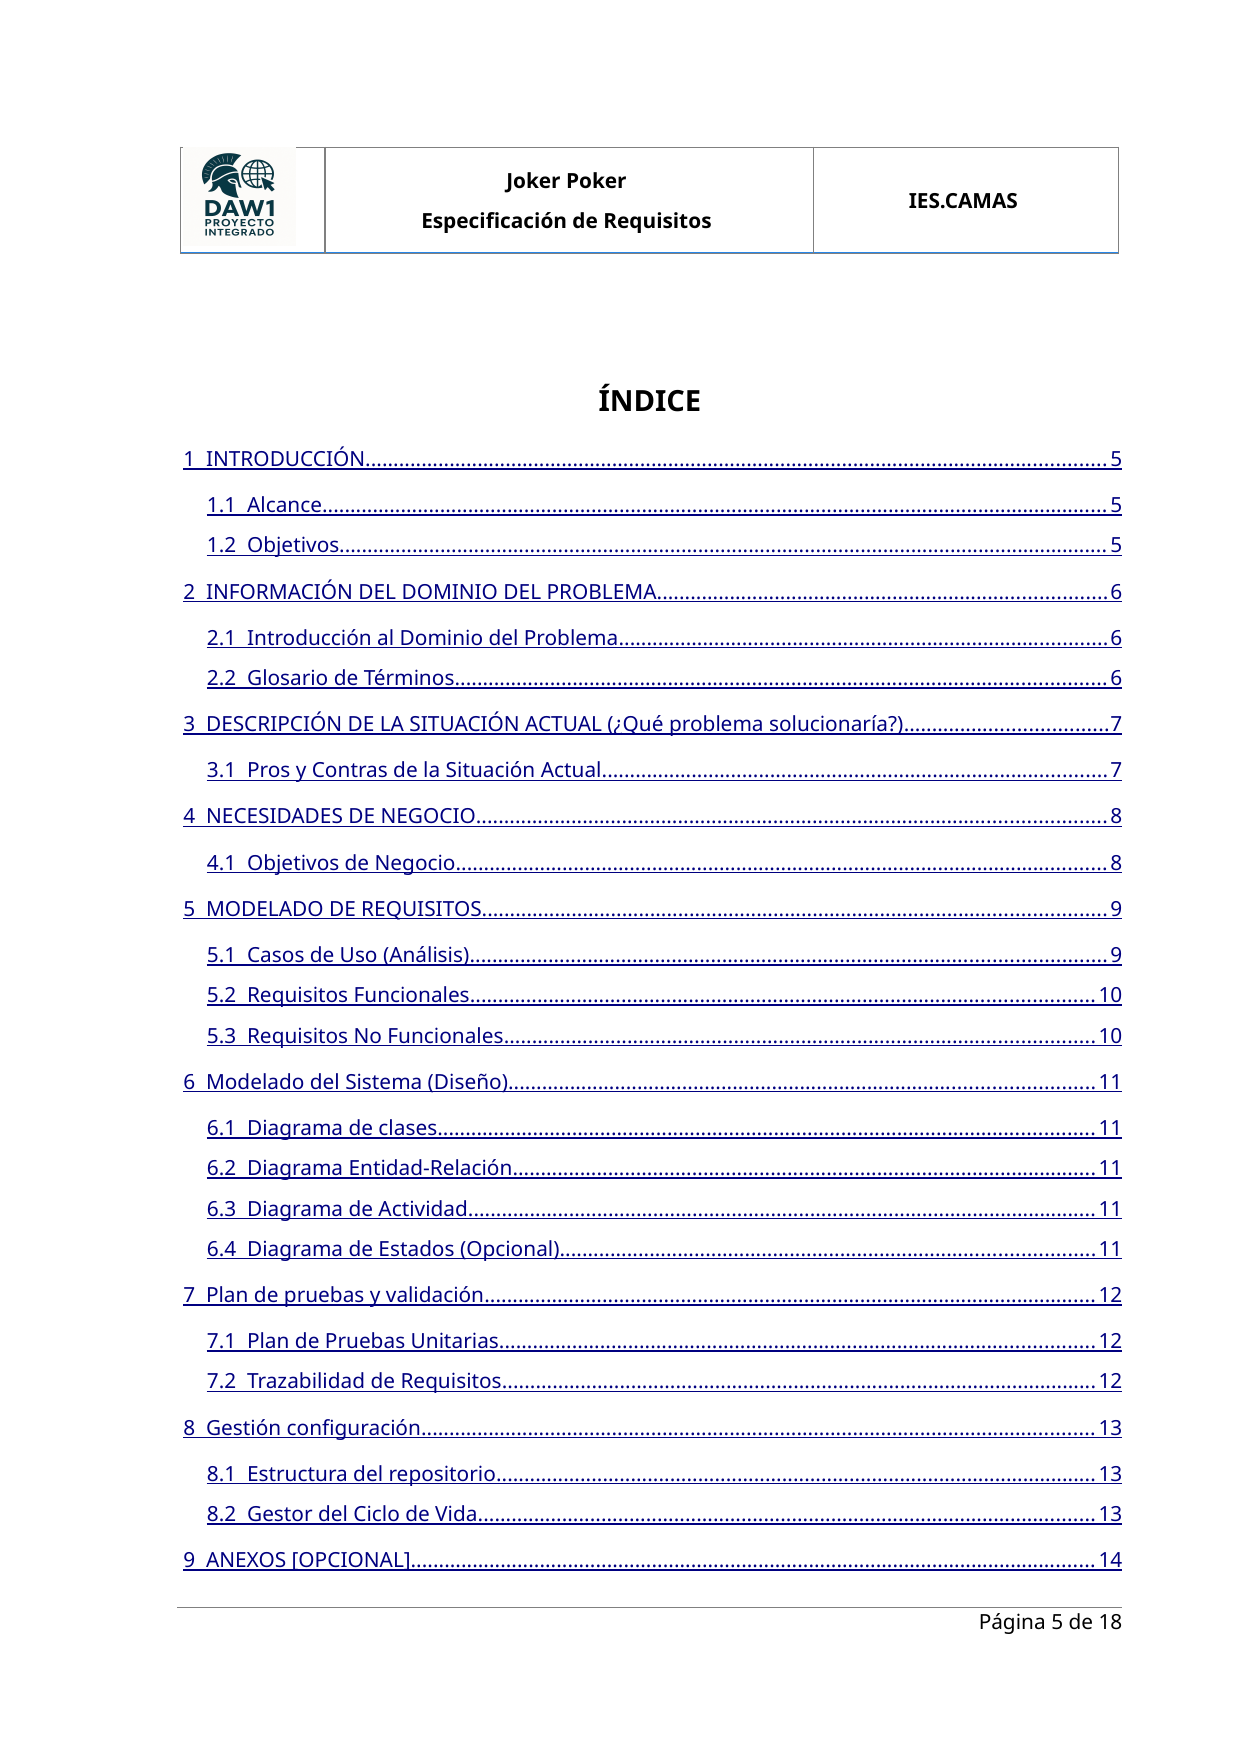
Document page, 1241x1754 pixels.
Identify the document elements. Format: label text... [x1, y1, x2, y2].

text 3.1 Pros y Contras de la Situación Actual 7 [207, 756, 1122, 780]
text 6.1 Diagrama de clases 11 [207, 1113, 1122, 1137]
text 3 DESCRIPCIÓN DE LA SITUACIÓN ACTUAL (¿Qué problema solucionaría?) 7 [183, 709, 1122, 733]
text 9 ANEXOS [OPCIONAL] 14 [183, 1545, 1122, 1569]
text 5 MODELADO DE REQUISITOS 9 [183, 894, 1122, 918]
text 1.1 Alcance 5 [207, 490, 1122, 514]
text 5.1 Casos de Uso (Análisis) 9 [207, 940, 1122, 964]
text 8 Gestión configuración 13 [183, 1413, 1122, 1437]
text 8.1 Estructura del repositorio 13 [207, 1459, 1122, 1483]
text 7 Plan de pruebas y validación 12 [183, 1280, 1122, 1304]
text 4 NECESIDADES DE NEGOCIO 8 [183, 802, 1122, 826]
text 7.2 Trazabilidad de Requisitos 12 [207, 1367, 1122, 1391]
text 6.4 Diagrama de Estados (Opcional) 11 [207, 1234, 1122, 1258]
text 2 INFORMACIÓN DEL DOMINIO DEL PROBLEMA 6 [183, 577, 1122, 601]
text 7.1 Plan de Pruebas Unitarias 12 [207, 1326, 1122, 1350]
text 6.2 Diagrama Entidad-Relación 11 [207, 1153, 1122, 1177]
picture [183, 147, 296, 246]
text 1.2 Objetivos 5 [207, 531, 1122, 555]
text 6 Modelado del Sistema (Diseño) 11 [183, 1067, 1122, 1091]
text 2.2 Glosario de Términos 6 [207, 663, 1122, 687]
text 2.1 Introducción al Dominio del Problema 6 [207, 623, 1122, 647]
text 5.2 Requisitos Funcionales 10 [207, 980, 1122, 1004]
text 1 INTRODUCCIÓN 5 [183, 444, 1122, 468]
text 8.2 Gestor del Ciclo de Vida 13 [207, 1499, 1122, 1523]
subtitle ÍNDICE [177, 380, 1122, 420]
text 5.3 Requisitos No Funcionales 10 [207, 1021, 1122, 1045]
text 6.3 Diagrama de Actividad 11 [207, 1194, 1122, 1218]
text 4.1 Objetivos de Negocio 8 [207, 848, 1122, 872]
